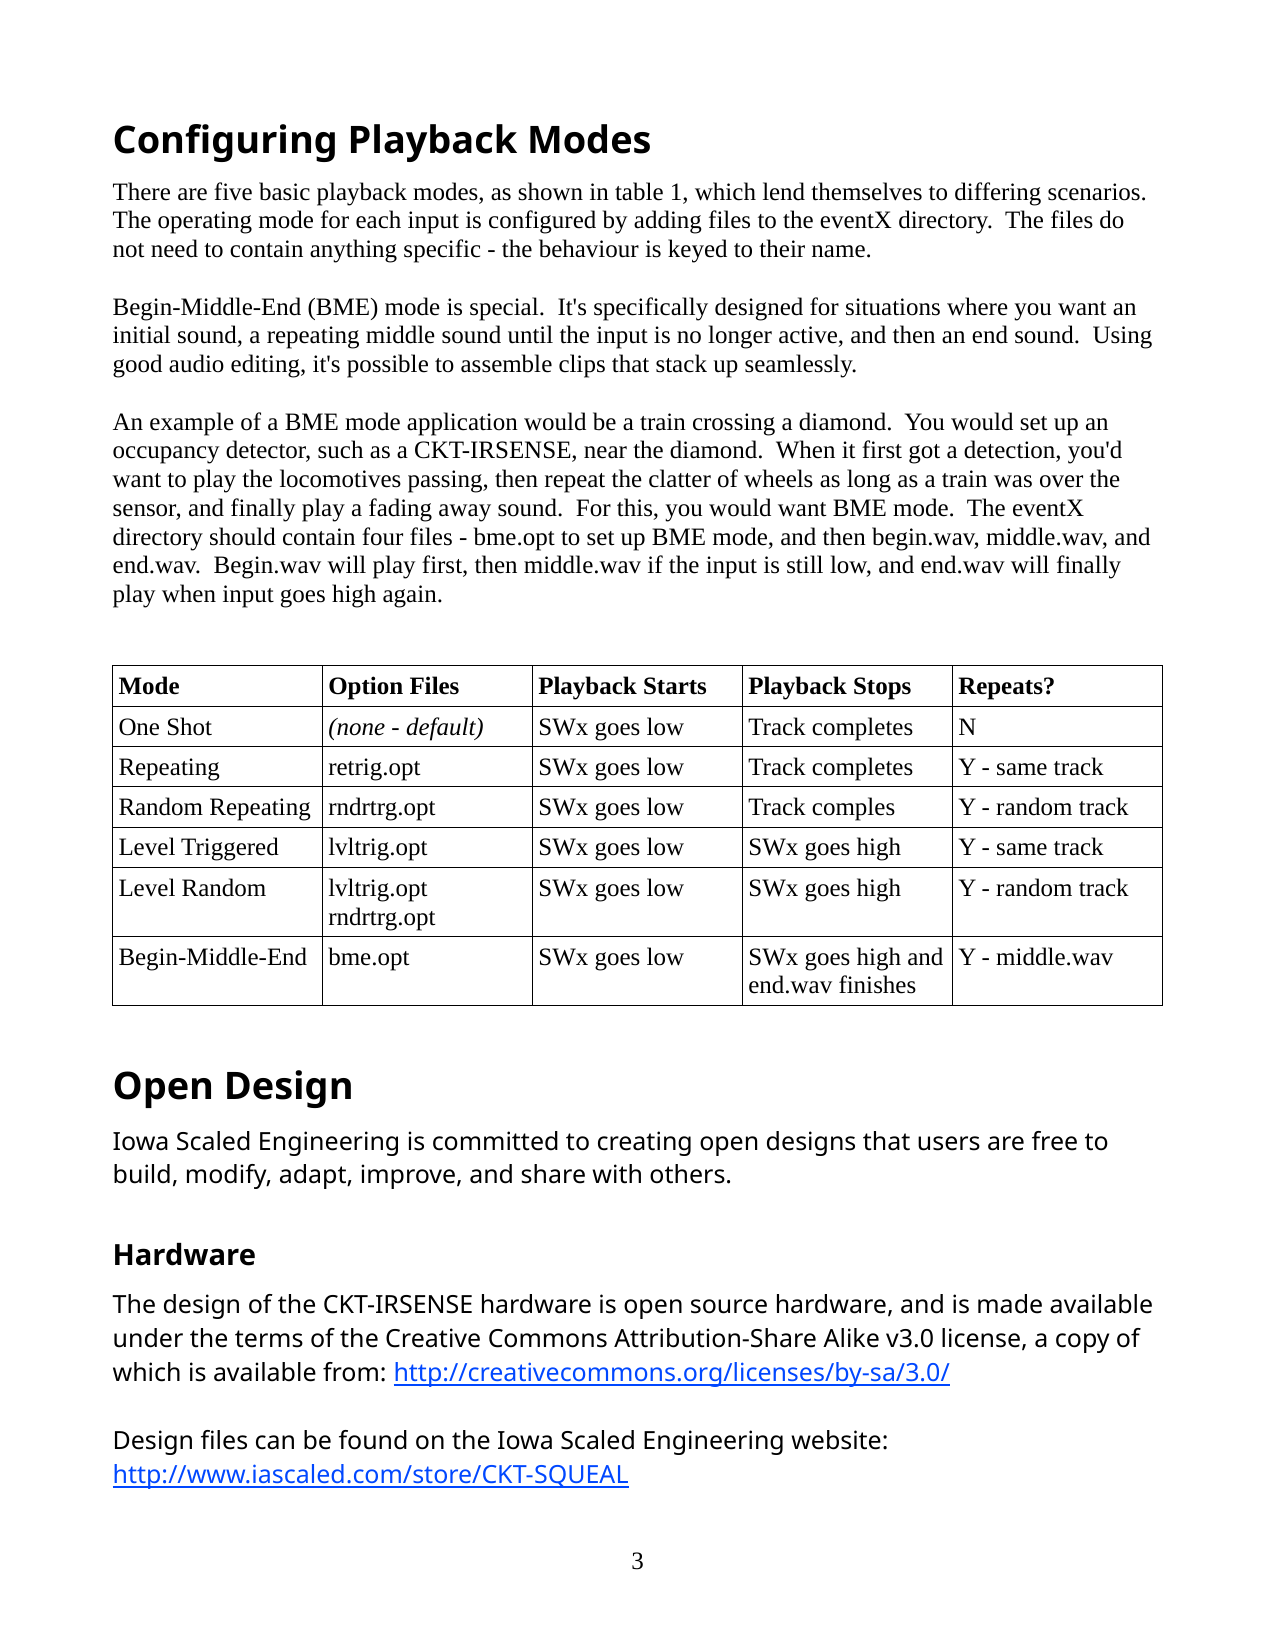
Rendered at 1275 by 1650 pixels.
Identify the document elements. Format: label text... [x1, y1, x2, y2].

table_cell Random Repeating [113, 787, 322, 827]
table_cell Y - middle.wav [953, 937, 1162, 1005]
table_cell Track completes [743, 747, 952, 786]
table_cell Y - random track [953, 868, 1162, 936]
table_cell SWx goes high [743, 828, 952, 867]
table_cell bme.opt [323, 937, 532, 1005]
text http://www.iascaled.com/store/CKT-SQUEAL [112, 1457, 1162, 1491]
table_cell SWx goes low [533, 787, 742, 827]
table_cell Repeating [113, 747, 322, 786]
text There are five basic playback modes, as shown in table 1, which lend themselves to differing scenarios. The operating mode for each input is configured by adding files to the eventX directory. The files do not need to contain anything specific - the behaviour is keyed to their name. [112, 177, 1162, 263]
table_cell SWx goes low [533, 937, 742, 1005]
table_cell SWx goes high [743, 868, 952, 936]
subtitle Open Design [112, 1059, 1162, 1111]
table_cell Begin-Middle-End [113, 937, 322, 1005]
text Design files can be found on the Iowa Scaled Engineering website: [112, 1423, 1162, 1457]
table_cell Track comples [743, 787, 952, 827]
table_cell Y - random track [953, 787, 1162, 827]
table_cell lvltrig.opt rndrtrg.opt [323, 868, 532, 936]
table_cell SWx goes low [533, 828, 742, 867]
table_header Repeats? [953, 666, 1162, 706]
text Begin-Middle-End (BME) mode is special. It's specifically designed for situations where you want an initial sound, a repeating middle sound until the input is no longer active, and then an end sound. Using good audio editing, it's possible to assemble clips that stack up seamlessly. [112, 292, 1162, 378]
subtitle Hardware [112, 1234, 1162, 1274]
table_cell rndrtrg.opt [323, 787, 532, 827]
table_cell Track completes [743, 707, 952, 746]
table_cell SWx goes low [533, 747, 742, 786]
table_cell retrig.opt [323, 747, 532, 786]
table_cell lvltrig.opt [323, 828, 532, 867]
table_cell SWx goes low [533, 707, 742, 746]
text The design of the CKT-IRSENSE hardware is open source hardware, and is made available under the terms of the Creative Commons Attribution-Share Alike v3.0 license, a copy of which is available from: http://creativecommons.org/licenses/by-sa/3.0/ [112, 1287, 1162, 1389]
table_cell One Shot [113, 707, 322, 746]
table_cell Level Triggered [113, 828, 322, 867]
subtitle Configuring Playback Modes [112, 112, 1162, 164]
table_header Playback Stops [743, 666, 952, 706]
table_cell SWx goes high and end.wav finishes [743, 937, 952, 1005]
table_cell Y - same track [953, 828, 1162, 867]
table_cell (none - default) [323, 707, 532, 746]
table_header Playback Starts [533, 666, 742, 706]
table_cell N [953, 707, 1162, 746]
table_cell Y - same track [953, 747, 1162, 786]
table_header Option Files [323, 666, 532, 706]
table_header Mode [113, 666, 322, 706]
text Iowa Scaled Engineering is committed to creating open designs that users are free to build, modify, adapt, improve, and share with others. [112, 1123, 1162, 1191]
text An example of a BME mode application would be a train crossing a diamond. You would set up an occupancy detector, such as a CKT-IRSENSE, near the diamond. When it first got a detection, you'd want to play the locomotives passing, then repeat the clatter of wheels as long as a train was over the sensor, and finally play a fading away sound. For this, you would want BME mode. The eventX directory should contain four files - bme.opt to set up BME mode, and then begin.wav, middle.wav, and end.wav. Begin.wav will play first, then middle.wav if the input is still low, and end.wav will finally play when input goes high again. [112, 407, 1162, 608]
table_cell Level Random [113, 868, 322, 936]
table_cell SWx goes low [533, 868, 742, 936]
